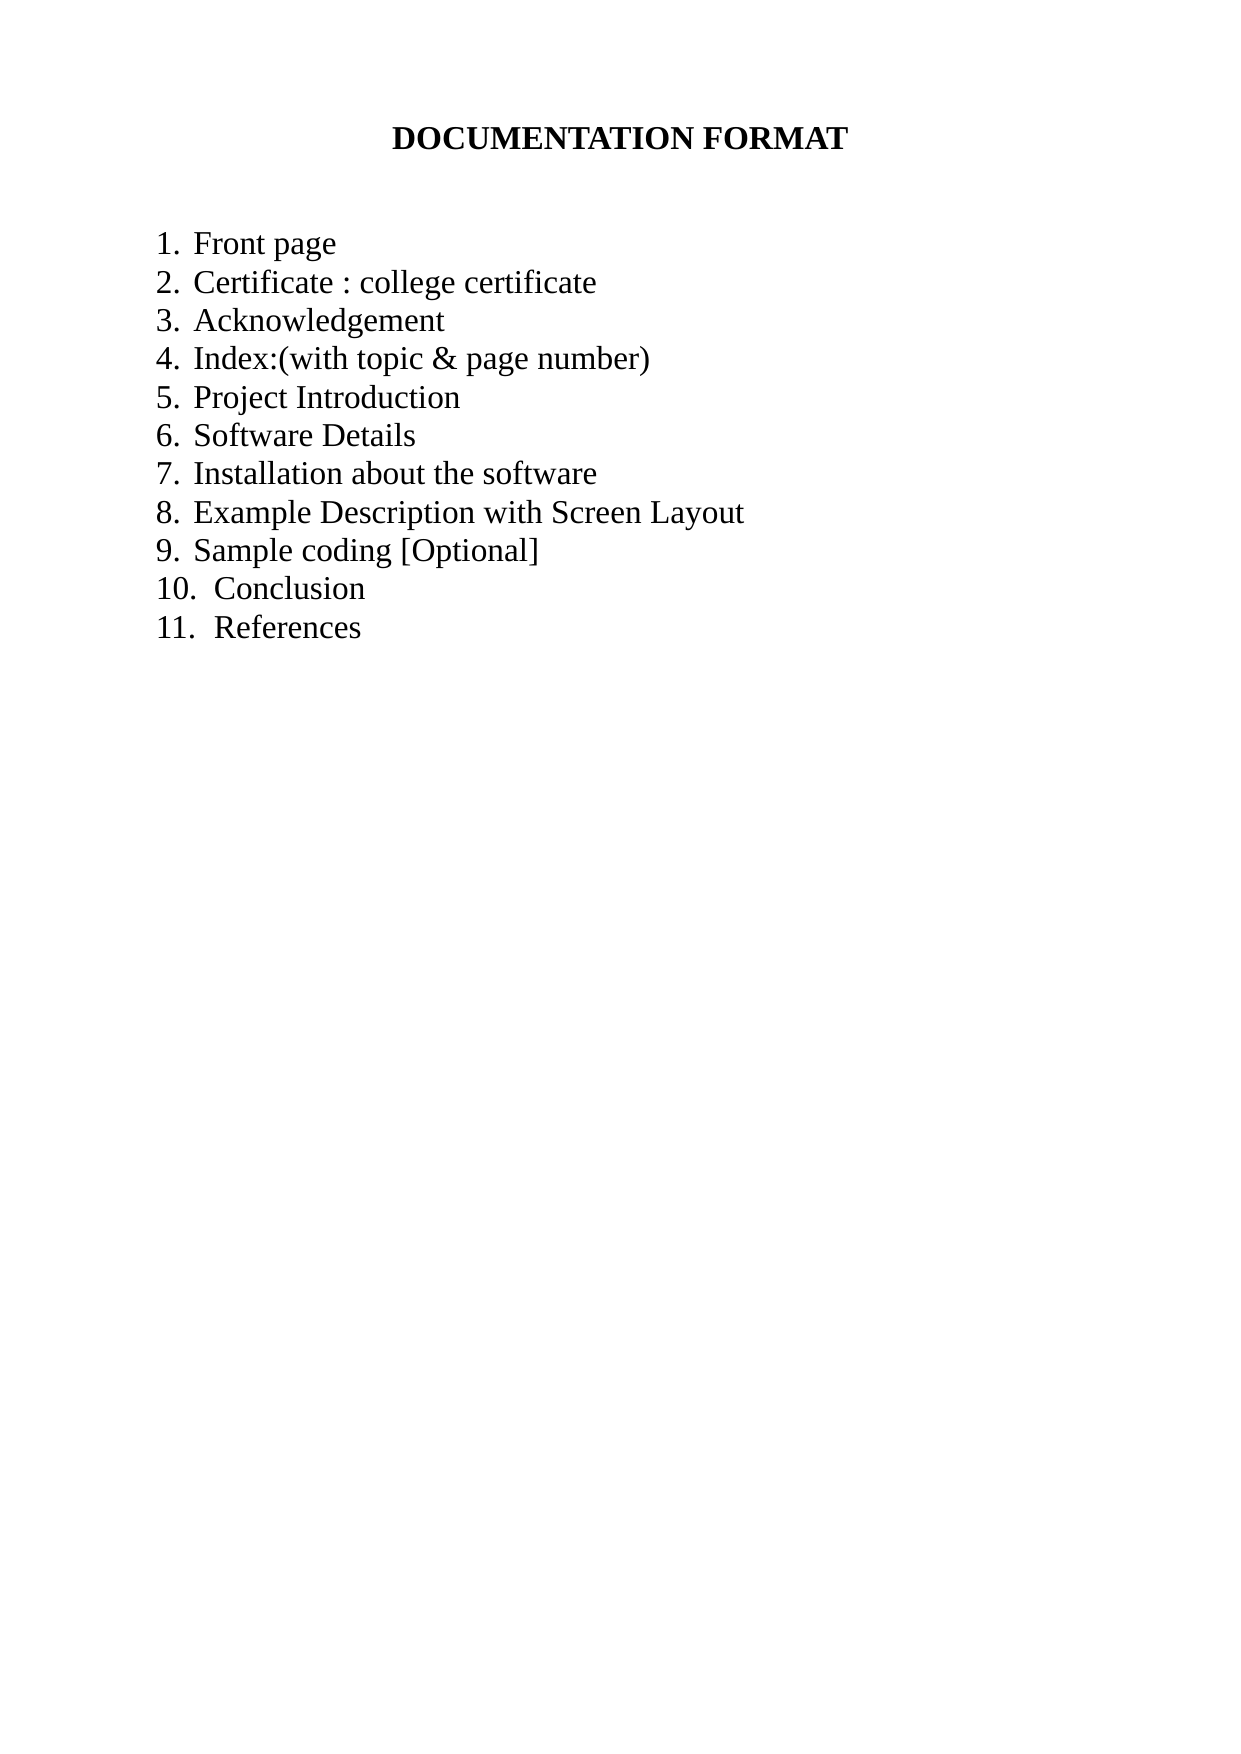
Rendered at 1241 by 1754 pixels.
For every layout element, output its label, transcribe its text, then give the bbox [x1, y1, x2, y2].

list Acknowledgement [156, 300, 1122, 338]
list Sample coding [Optional] [156, 530, 1122, 568]
list Index:(with topic & page number) [156, 338, 1122, 377]
list References [156, 607, 1122, 645]
list Software Details [156, 415, 1122, 453]
text DOCUMENTATION FORMAT [118, 118, 1122, 156]
list Example Description with Screen Layout [156, 492, 1122, 530]
list Front page [156, 223, 1122, 262]
list Certificate : college certificate [156, 262, 1122, 300]
list Conclusion [156, 568, 1122, 607]
list Project Introduction [156, 377, 1122, 415]
list Installation about the software [156, 453, 1122, 492]
